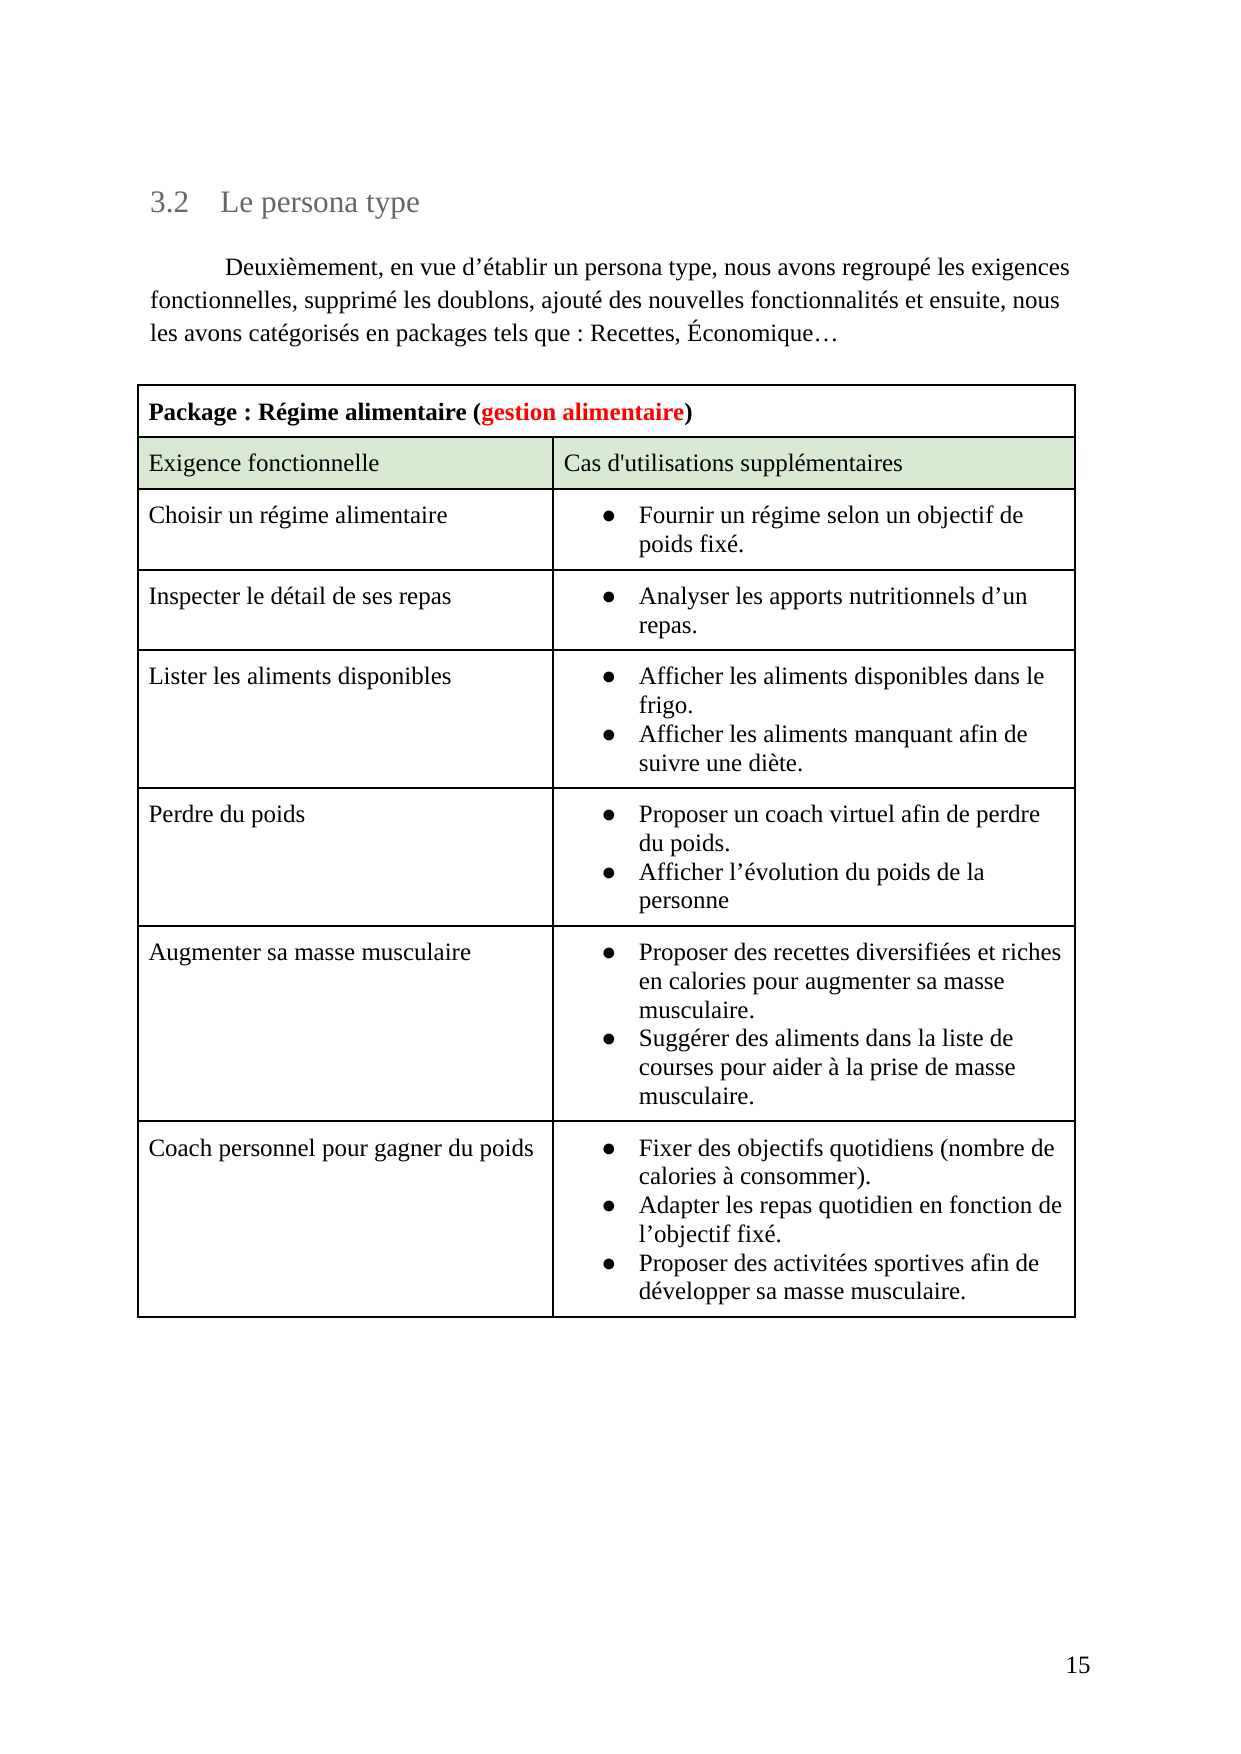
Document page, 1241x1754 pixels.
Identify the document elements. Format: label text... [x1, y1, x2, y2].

text Deuxièmement, en vue d’établir un persona type, nous avons regroupé les exigences fonctionnelles, supprimé les doublons, ajouté des nouvelles fonctionnalités et ensuite, nous les avons catégorisés en packages tels que : Recettes, Économique… [150, 252, 1090, 347]
table_cell Proposer des recettes diversifiées et riches en calories pour augmenter sa masse musculaire. Suggérer des aliments dans la liste de courses pour aider à la prise de masse musculaire. [554, 927, 1074, 1120]
table_header Package : Régime alimentaire (gestion alimentaire) [139, 386, 1074, 436]
table_cell Choisir un régime alimentaire [139, 490, 552, 568]
subtitle 3.2 Le persona type [150, 183, 1090, 219]
table_cell Perdre du poids [139, 789, 552, 925]
table_cell Afficher les aliments disponibles dans le frigo. Afficher les aliments manquant afin de suivre une diète. [554, 651, 1074, 787]
table_cell Augmenter sa masse musculaire [139, 927, 552, 1120]
table_cell Exigence fonctionnelle [139, 438, 552, 488]
table_cell Fixer des objectifs quotidiens (nombre de calories à consommer). Adapter les repas quotidien en fonction de l’objectif fixé. Proposer des activitées sportives afin de développer sa masse musculaire. [554, 1122, 1074, 1316]
table_cell Cas d'utilisations supplémentaires [554, 438, 1074, 488]
table_cell Analyser les apports nutritionnels d’un repas. [554, 571, 1074, 649]
table_cell Lister les aliments disponibles [139, 651, 552, 787]
table_cell Proposer un coach virtuel afin de perdre du poids. Afficher l’évolution du poids de la personne [554, 789, 1074, 925]
table_cell Inspecter le détail de ses repas [139, 571, 552, 649]
table_cell Coach personnel pour gagner du poids [139, 1122, 552, 1316]
table_cell Fournir un régime selon un objectif de poids fixé. [554, 490, 1074, 568]
